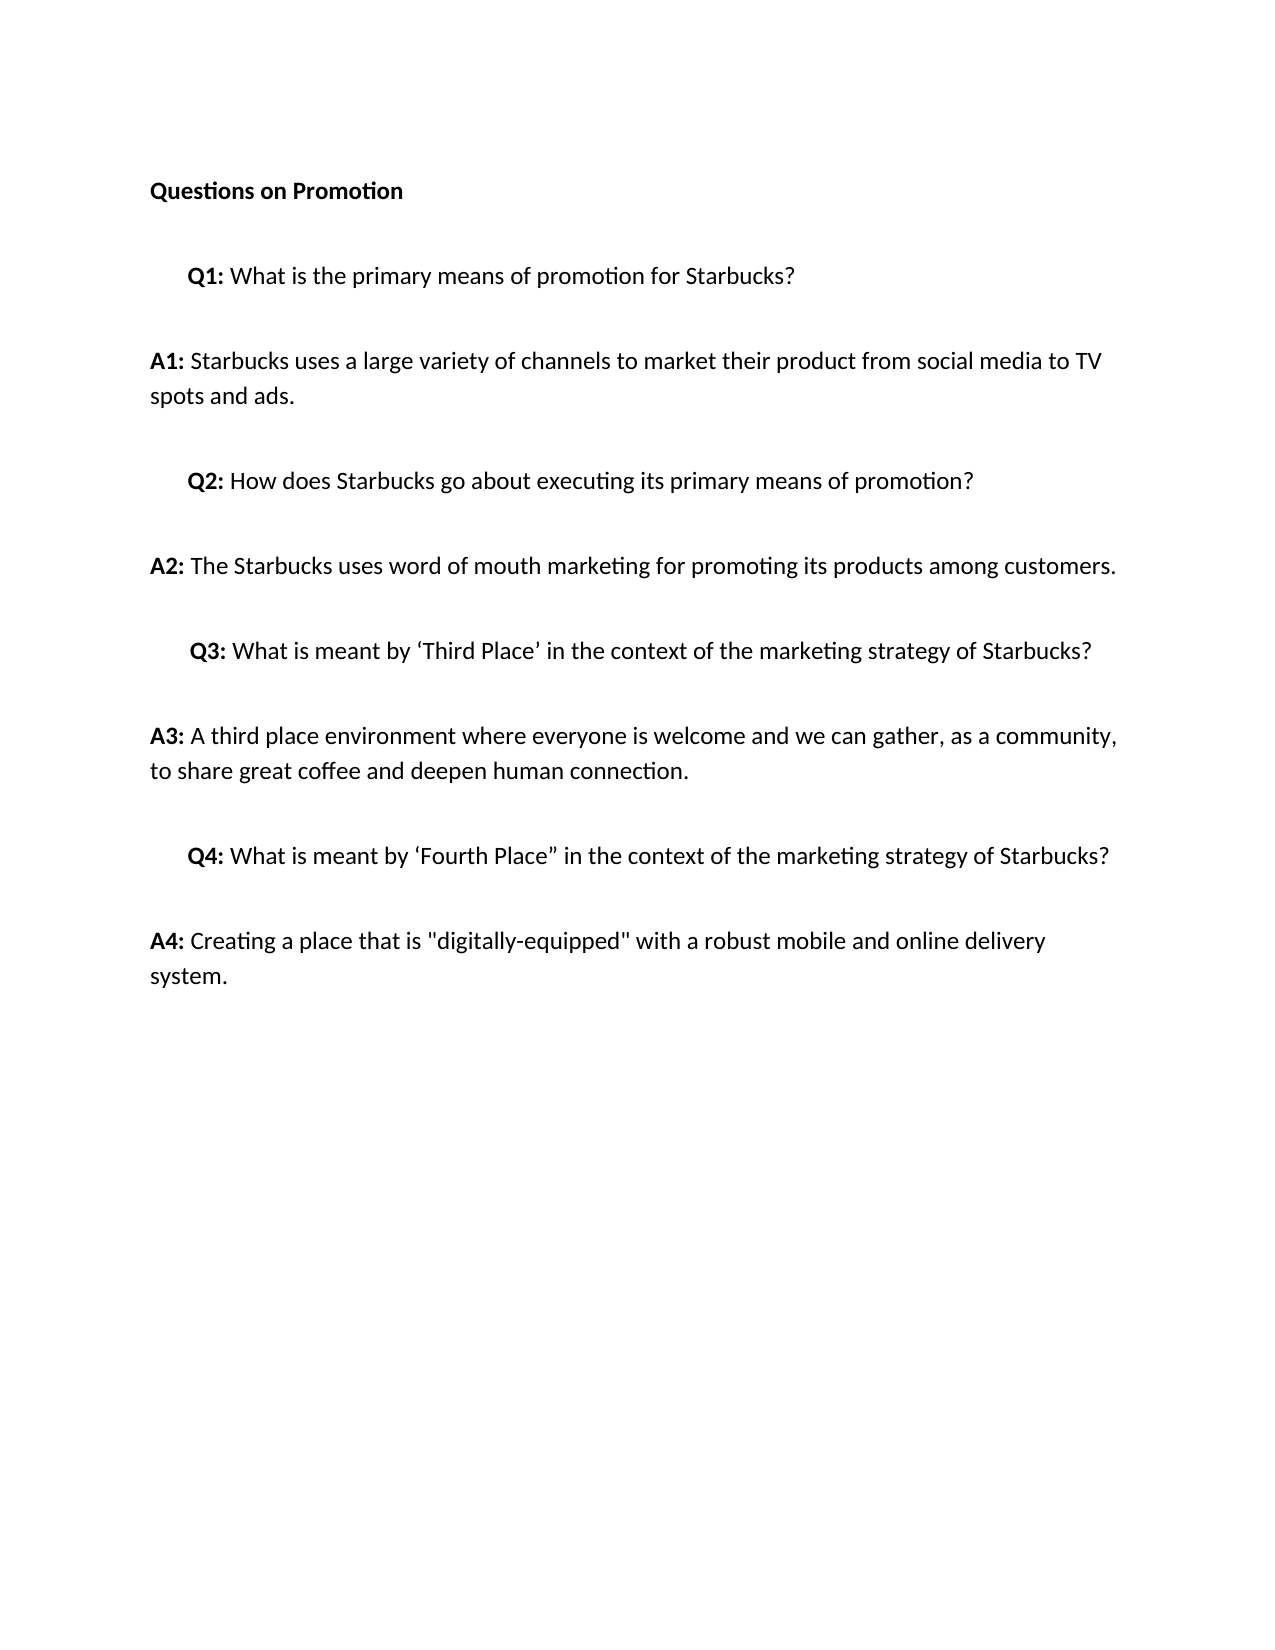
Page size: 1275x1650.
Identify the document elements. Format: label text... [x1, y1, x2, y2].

text Q2: How does Starbucks go about executing its primary means of promotion? [187, 465, 1125, 496]
text Q4: What is meant by ‘Fourth Place” in the context of the marketing strategy of Starbucks? [187, 840, 1125, 871]
text A4: Creating a place that is "digitally-equipped" with a robust mobile and online delivery system. [150, 925, 1125, 991]
text A3: A third place environment where everyone is welcome and we can gather, as a community, to share great coffee and deepen human connection. [150, 720, 1125, 786]
text Q3: What is meant by ‘Third Place’ in the context of the marketing strategy of Starbucks? [150, 635, 1125, 666]
text Questions on Promotion [150, 175, 1125, 206]
text Q1: What is the primary means of promotion for Starbucks? [187, 260, 1125, 291]
text A2: The Starbucks uses word of mouth marketing for promoting its products among customers. [150, 550, 1125, 581]
text A1: Starbucks uses a large variety of channels to market their product from social media to TV spots and ads. [150, 345, 1125, 411]
